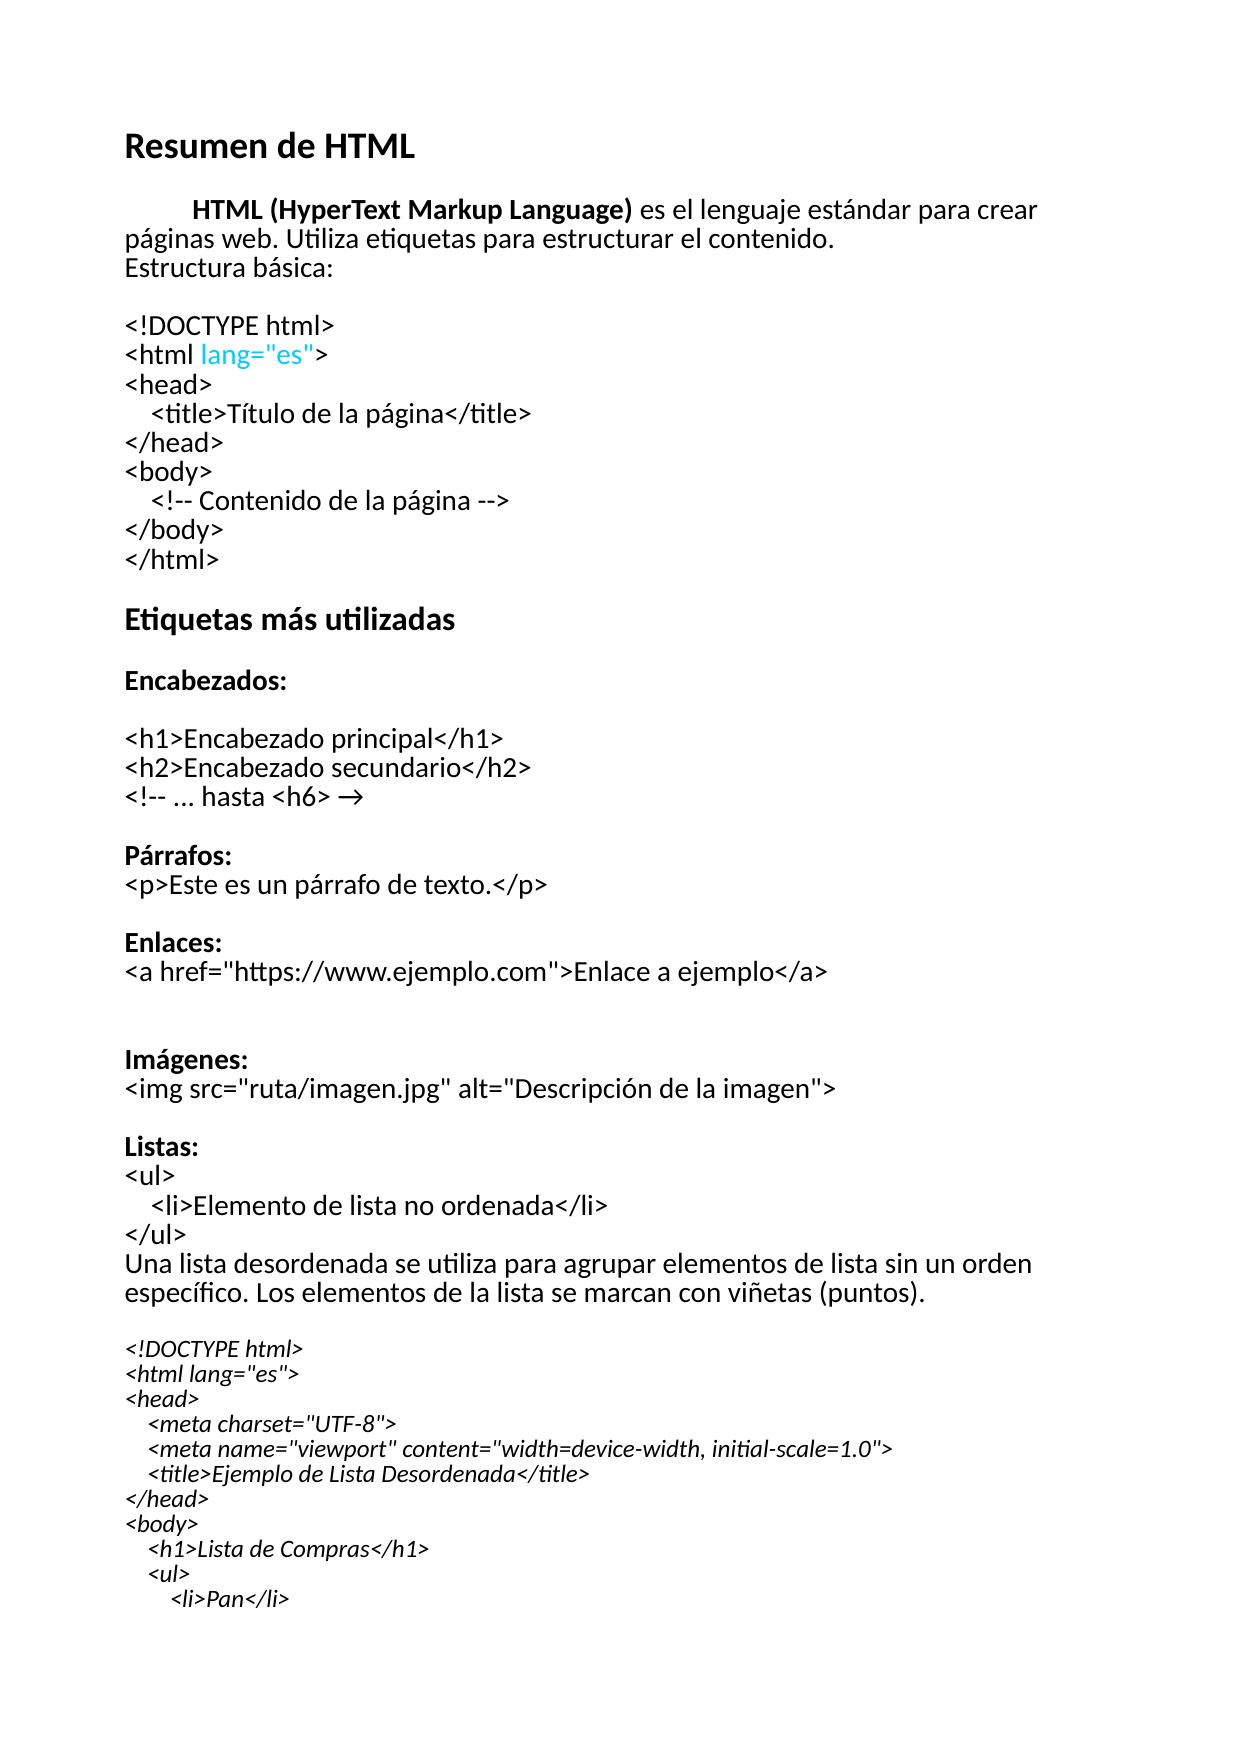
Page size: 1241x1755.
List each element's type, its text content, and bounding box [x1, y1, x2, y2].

text <title>Título de la página</title> [118, 401, 1123, 431]
text </head> [118, 1489, 1123, 1514]
text Listas: [118, 1135, 1123, 1164]
text <!DOCTYPE html> [118, 314, 1123, 343]
text <html lang="es"> [118, 343, 1123, 372]
text <ul> [118, 1564, 1123, 1589]
text <img src="ruta/imagen.jpg" alt="Descripción de la imagen"> [118, 1076, 1123, 1106]
text <!DOCTYPE html> [118, 1339, 1123, 1364]
text <h1>Lista de Compras</h1> [118, 1539, 1123, 1564]
text <ul> [118, 1164, 1123, 1193]
text <p>Este es un párrafo de texto.</p> [118, 872, 1123, 901]
text Encabezados: [118, 668, 1123, 697]
text <head> [118, 372, 1123, 401]
text Enlaces: [118, 931, 1123, 960]
text <title>Ejemplo de Lista Desordenada</title> [118, 1464, 1123, 1489]
text Una lista desordenada se utiliza para agrupar elementos de lista sin un orden específico. Los elementos de la lista se marcan con viñetas (puntos). [118, 1251, 1123, 1310]
text </head> [118, 431, 1123, 460]
text Imágenes: [118, 1047, 1123, 1076]
text <h2>Encabezado secundario</h2> [118, 756, 1123, 785]
text Párrafos: [118, 843, 1123, 872]
text <!-- Contenido de la página --> [118, 489, 1123, 518]
text <head> [118, 1389, 1123, 1414]
text <meta name="viewport" content="width=device-width, initial-scale=1.0"> [118, 1439, 1123, 1464]
text <li>Elemento de lista no ordenada</li> [118, 1193, 1123, 1222]
text <html lang="es"> [118, 1364, 1123, 1389]
text </ul> [118, 1222, 1123, 1251]
text HTML (HyperText Markup Language) es el lenguaje estándar para crear páginas web. Utiliza etiquetas para estructurar el contenido. [118, 197, 1123, 256]
text <meta charset="UTF-8"> [118, 1414, 1123, 1439]
text <!-- ... hasta <h6> → [118, 785, 1123, 814]
text <h1>Encabezado principal</h1> [118, 726, 1123, 756]
text <body> [118, 1514, 1123, 1539]
text <li>Pan</li> [118, 1589, 1123, 1620]
text Estructura básica: [118, 256, 1123, 314]
text <body> [118, 460, 1123, 489]
text <a href="https://www.ejemplo.com">Enlace a ejemplo</a> [118, 960, 1123, 989]
text </body> [118, 518, 1123, 547]
text </html> Etiquetas más utilizadas [118, 547, 1123, 639]
text Resumen de HTML [118, 124, 1123, 168]
